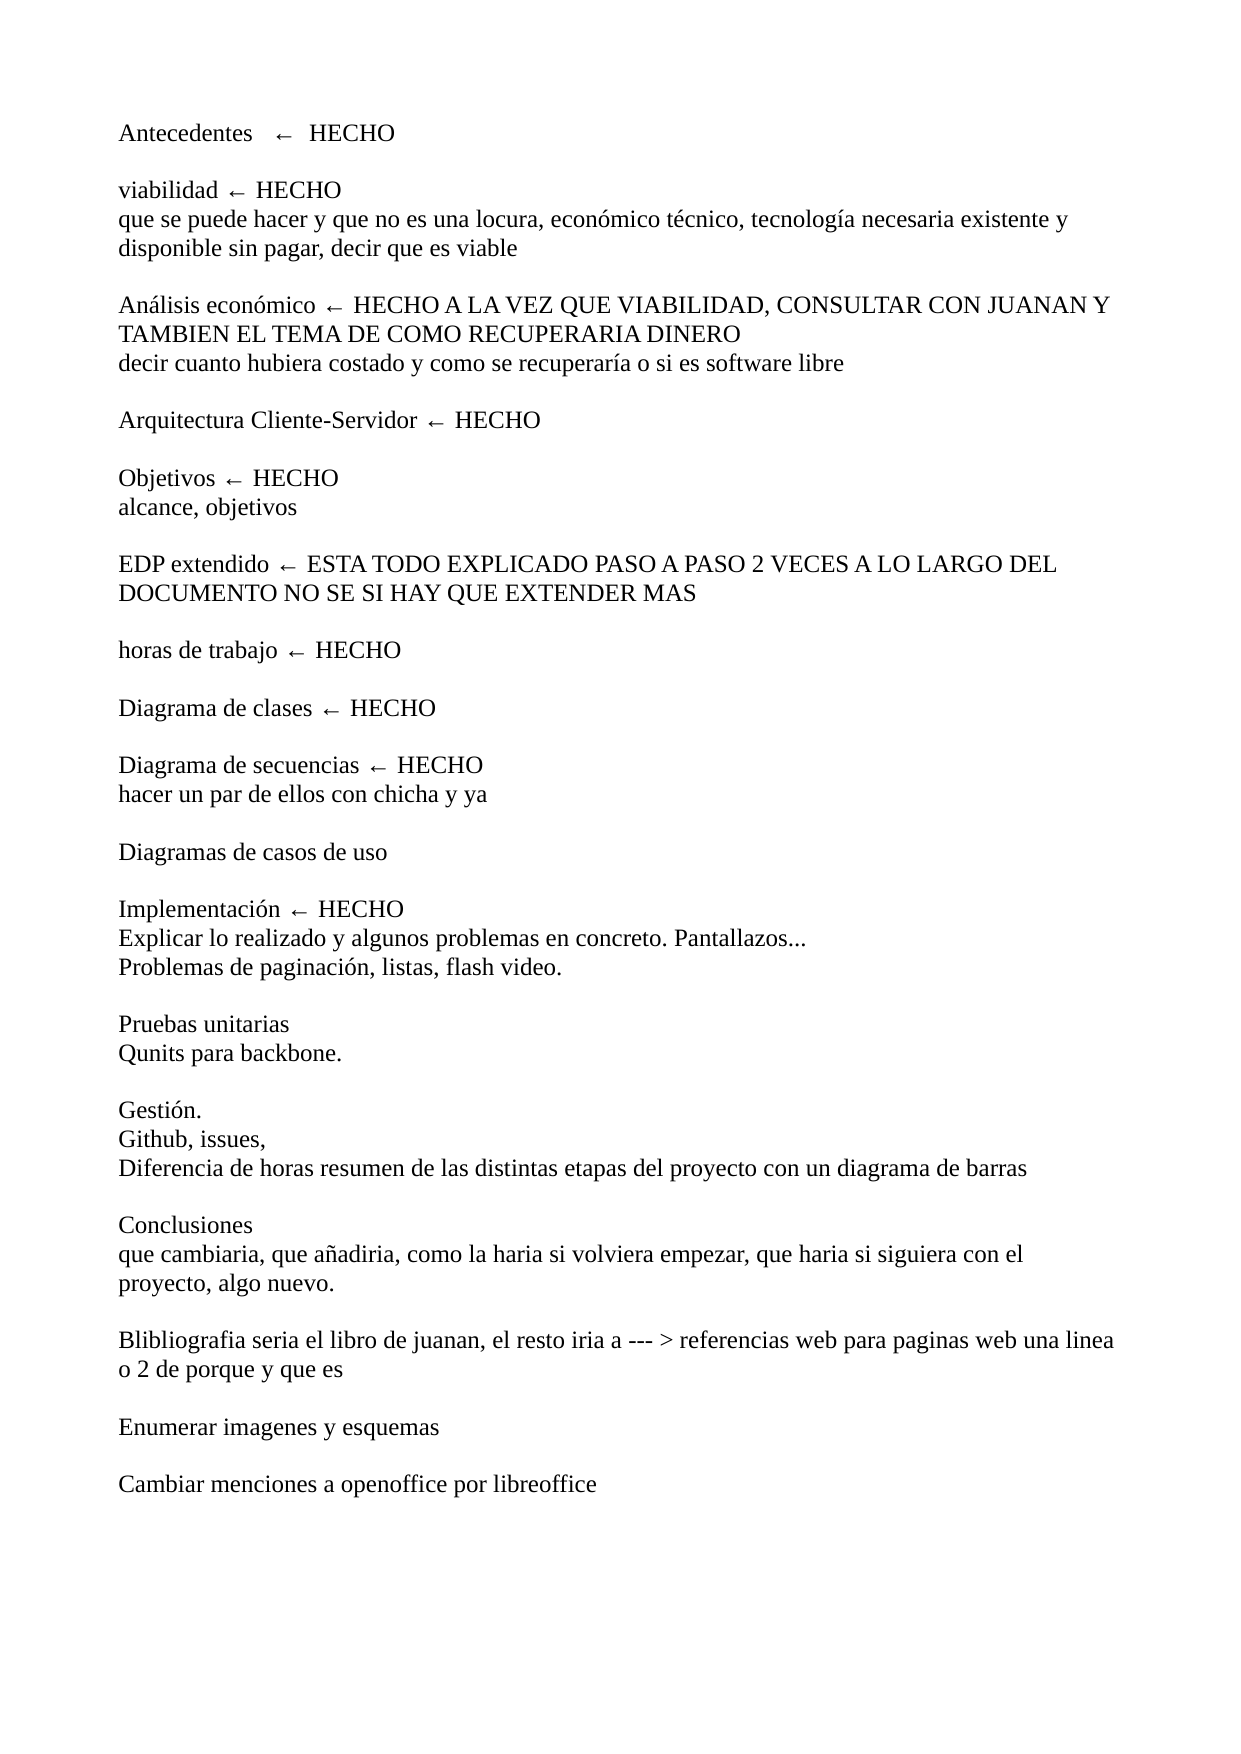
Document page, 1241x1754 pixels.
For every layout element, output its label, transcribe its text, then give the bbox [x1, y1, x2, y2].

text Diagrama de clases ← HECHO [118, 693, 1122, 722]
text Diagrama de secuencias ← HECHO [118, 751, 1122, 779]
text Antecedentes ← HECHO [118, 118, 1122, 147]
text horas de trabajo ← HECHO [118, 636, 1122, 664]
text Diagramas de casos de uso [118, 837, 1122, 866]
text que se puede hacer y que no es una locura, económico técnico, tecnología necesaria existente y disponible sin pagar, decir que es viable [118, 204, 1122, 262]
text Implementación ← HECHO [118, 894, 1122, 923]
text Qunits para backbone. [118, 1038, 1122, 1067]
text decir cuanto hubiera costado y como se recuperaría o si es software libre [118, 348, 1122, 377]
text Objetivos ← HECHO [118, 463, 1122, 492]
text Blibliografia seria el libro de juanan, el resto iria a --- > referencias web para paginas web una linea o 2 de porque y que es [118, 1326, 1122, 1383]
text Conclusiones [118, 1211, 1122, 1239]
text Pruebas unitarias [118, 1009, 1122, 1038]
text Cambiar menciones a openoffice por libreoffice [118, 1469, 1122, 1498]
text hacer un par de ellos con chicha y ya [118, 779, 1122, 808]
text EDP extendido ← ESTA TODO EXPLICADO PASO A PASO 2 VECES A LO LARGO DEL DOCUMENTO NO SE SI HAY QUE EXTENDER MAS [118, 549, 1122, 607]
text Github, issues, [118, 1124, 1122, 1153]
text Análisis económico ← HECHO A LA VEZ QUE VIABILIDAD, CONSULTAR CON JUANAN Y TAMBIEN EL TEMA DE COMO RECUPERARIA DINERO [118, 291, 1122, 348]
text alcance, objetivos [118, 492, 1122, 521]
text Problemas de paginación, listas, flash video. [118, 952, 1122, 981]
text que cambiaria, que añadiria, como la haria si volviera empezar, que haria si siguiera con el proyecto, algo nuevo. [118, 1239, 1122, 1297]
text Arquitectura Cliente-Servidor ← HECHO [118, 406, 1122, 434]
text Enumerar imagenes y esquemas [118, 1412, 1122, 1441]
text Gestión. [118, 1096, 1122, 1124]
text viabilidad ← HECHO [118, 176, 1122, 204]
text Explicar lo realizado y algunos problemas en concreto. Pantallazos... [118, 923, 1122, 952]
text Diferencia de horas resumen de las distintas etapas del proyecto con un diagrama de barras [118, 1153, 1122, 1182]
